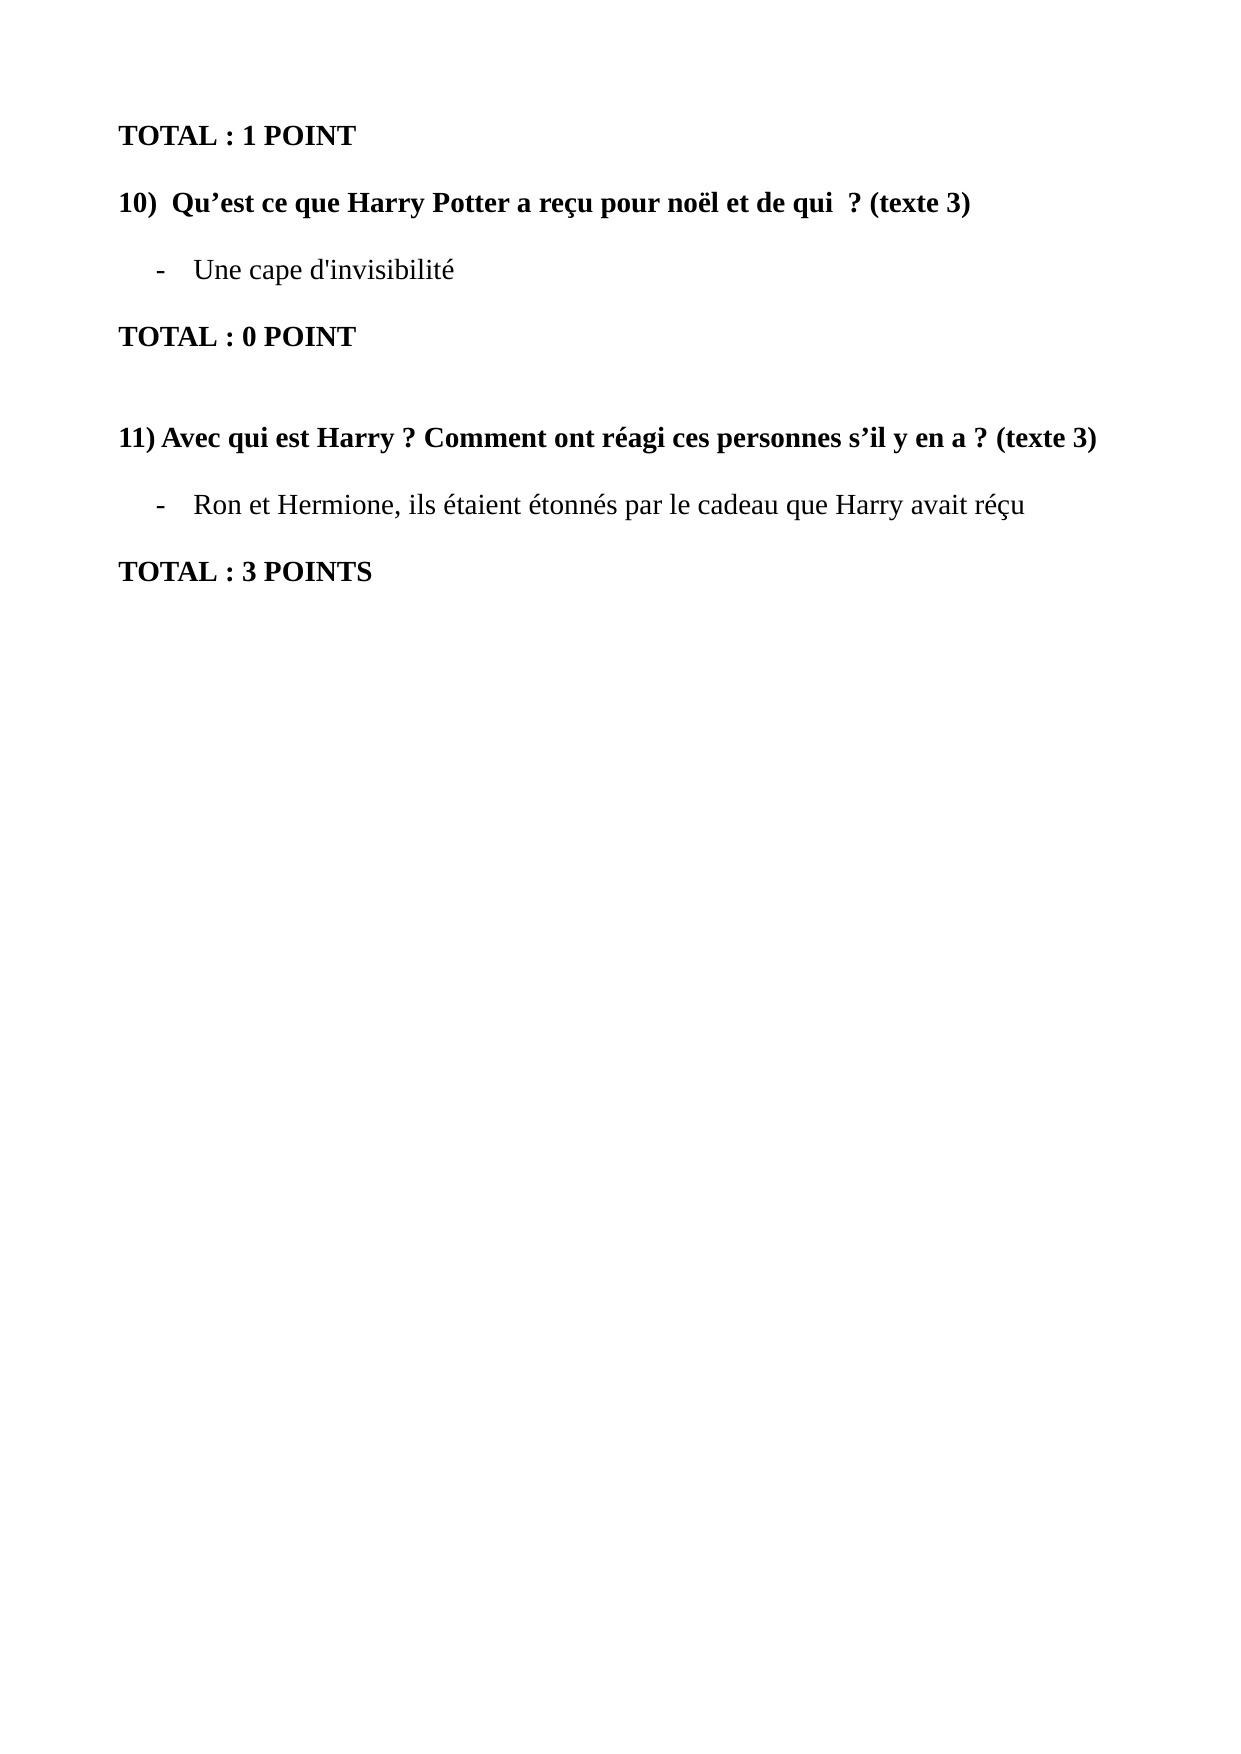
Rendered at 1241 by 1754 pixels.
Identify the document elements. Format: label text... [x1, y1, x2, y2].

list Une cape d'invisibilité [156, 252, 1122, 286]
text 10) Qu’est ce que Harry Potter a reçu pour noël et de qui ? (texte 3) [118, 185, 1122, 219]
text 11) Avec qui est Harry ? Comment ont réagi ces personnes s’il y en a ? (texte 3) [118, 420, 1122, 453]
list Ron et Hermione, ils étaient étonnés par le cadeau que Harry avait réçu [156, 487, 1122, 521]
text TOTAL : 3 POINTS [118, 554, 1122, 588]
text TOTAL : 0 POINT [118, 319, 1122, 353]
text TOTAL : 1 POINT [118, 118, 1122, 152]
